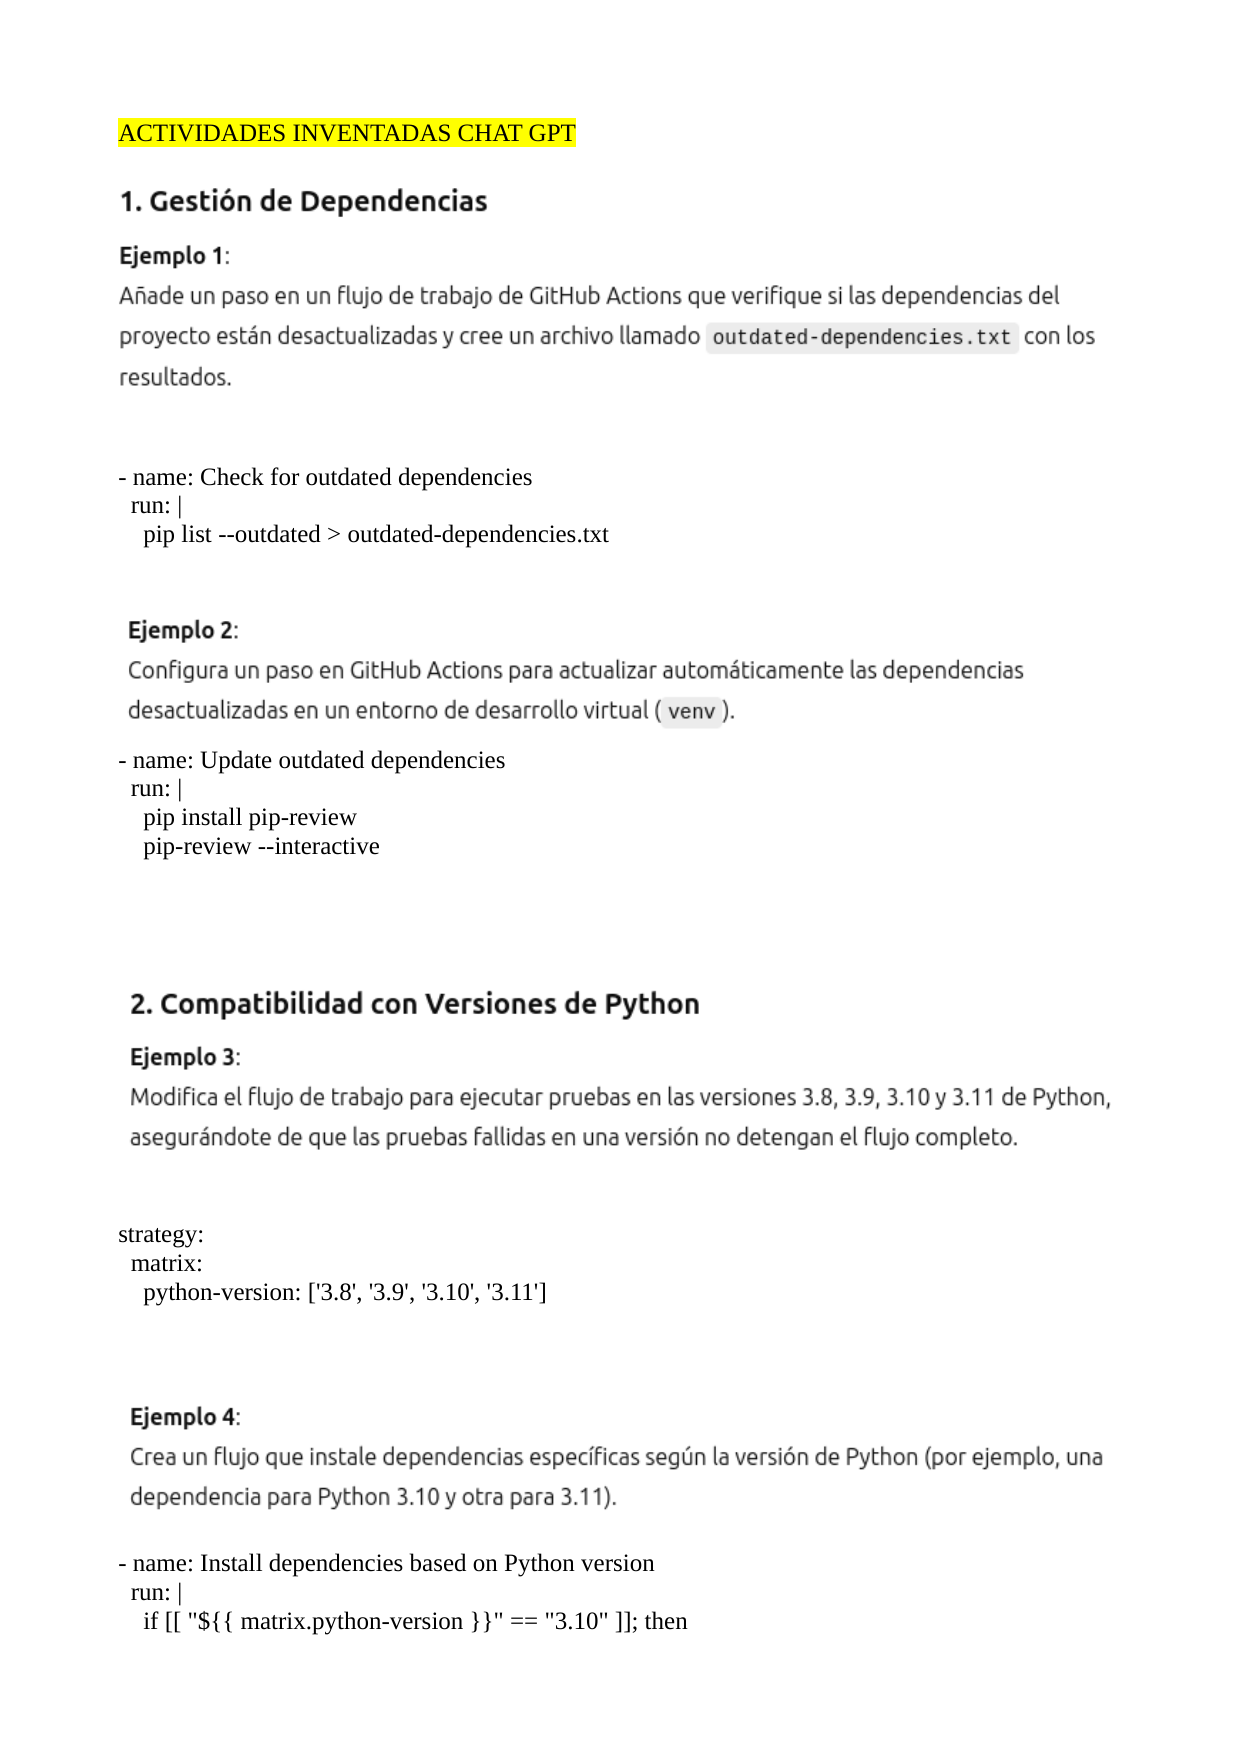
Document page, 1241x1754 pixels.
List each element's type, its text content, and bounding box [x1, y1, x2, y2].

text [118, 577, 1122, 600]
text strategy: [118, 1219, 1122, 1248]
picture [113, 924, 1118, 1162]
text ACTIVIDADES INVENTADAS CHAT GPT [118, 118, 1122, 147]
picture [118, 600, 1123, 745]
text matrix: [118, 1248, 1122, 1277]
text - name: Check for outdated dependencies [118, 462, 1122, 491]
text pip-review --interactive [118, 831, 1122, 860]
text pip install pip-review [118, 802, 1122, 831]
text if [[ "${{ matrix.python-version }}" == "3.10" ]]; then [118, 1606, 1122, 1635]
text run: | [118, 773, 1122, 802]
picture [113, 1384, 1118, 1549]
picture [108, 147, 1112, 405]
text run: | [118, 491, 1122, 519]
text - name: Update outdated dependencies [118, 745, 1122, 773]
text run: | [118, 1577, 1122, 1606]
text pip list --outdated > outdated-dependencies.txt [118, 519, 1122, 548]
text python-version: ['3.8', '3.9', '3.10', '3.11'] [118, 1277, 1122, 1306]
text - name: Install dependencies based on Python version [118, 1363, 1122, 1577]
